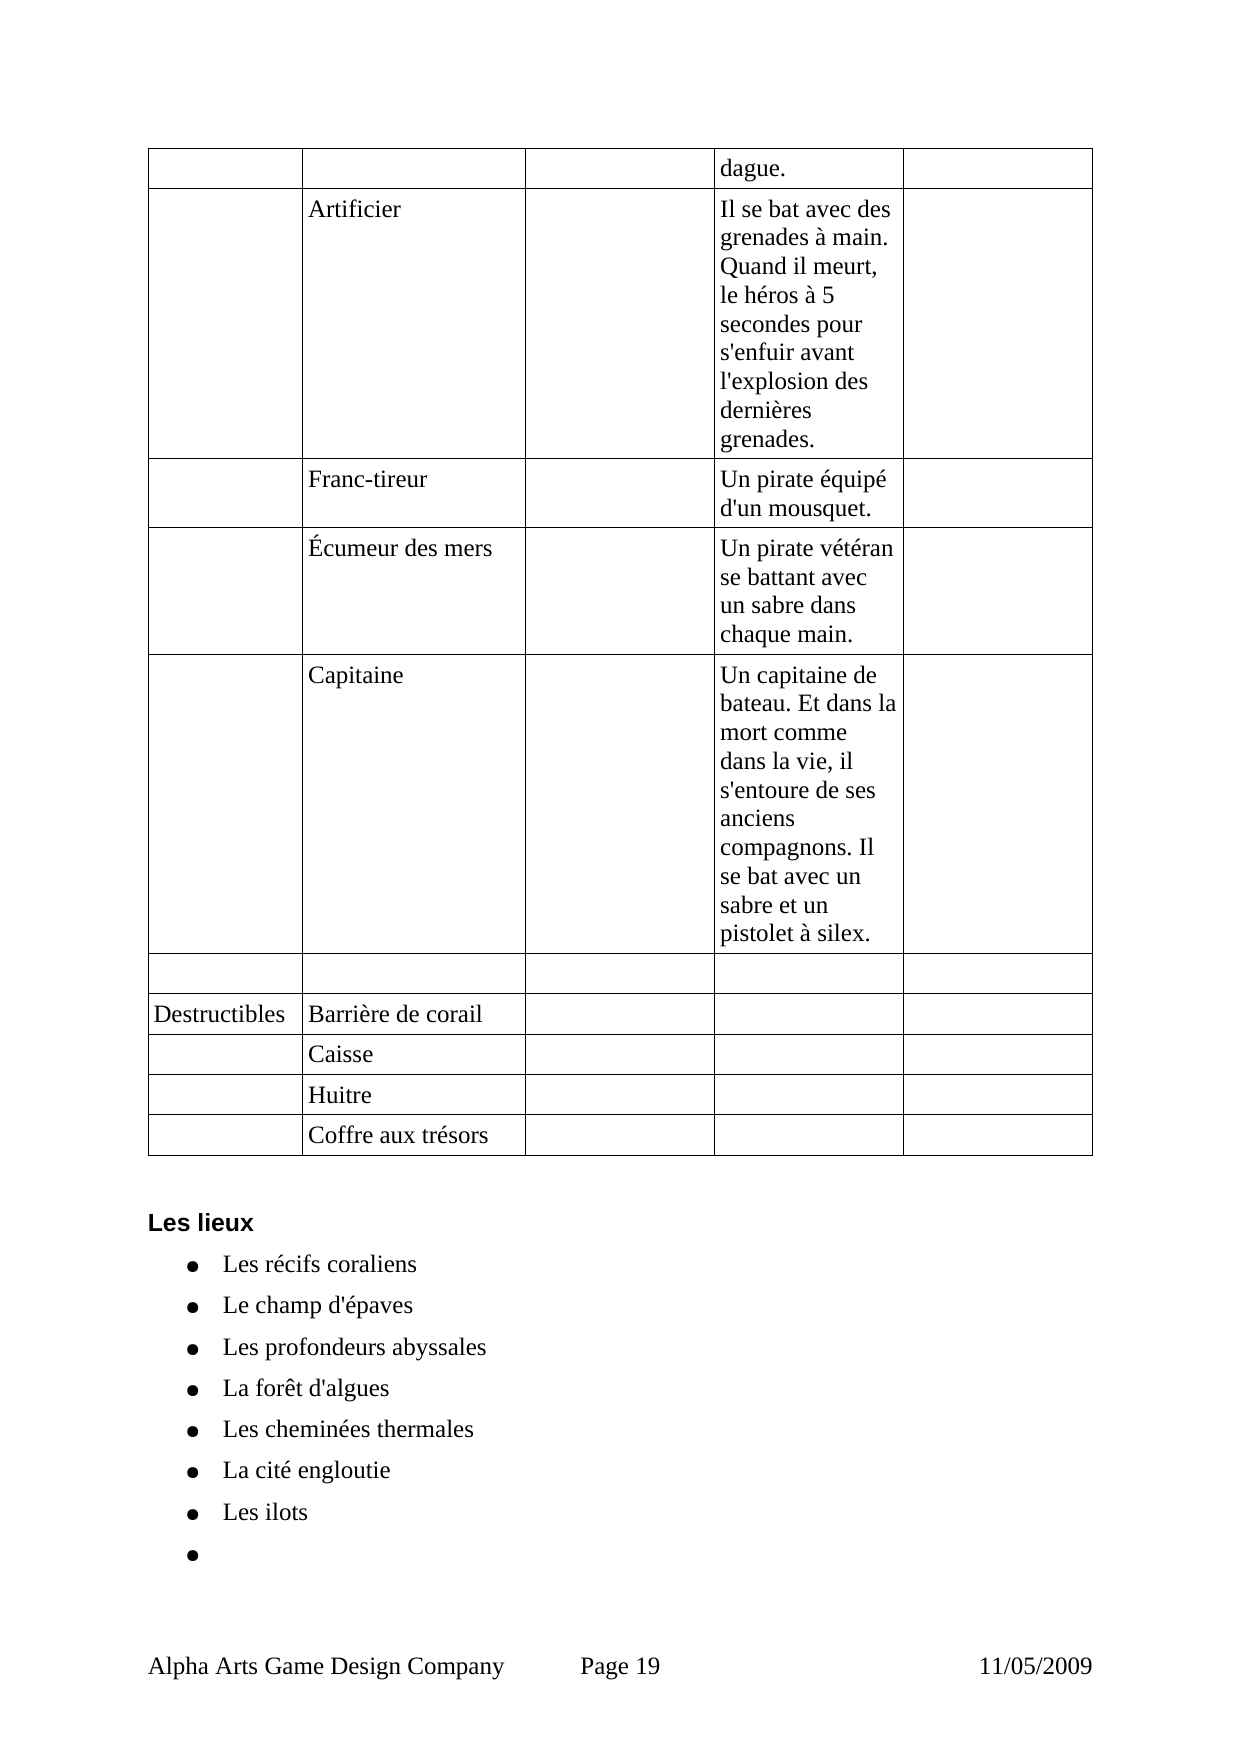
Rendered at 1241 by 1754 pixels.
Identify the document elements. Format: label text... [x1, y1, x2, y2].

table_cell [303, 149, 525, 188]
table_cell [526, 655, 714, 953]
table_cell Destructibles [149, 994, 302, 1033]
table_cell [149, 149, 302, 188]
table_cell [904, 1035, 1092, 1074]
table_cell [149, 528, 302, 654]
table_cell Il se bat avec des grenades à main. Quand il meurt, le héros à 5 secondes pour s'enfuir avant l'explosion des dernières grenades. [715, 189, 903, 458]
table_cell [149, 655, 302, 953]
list La cité engloutie [185, 1456, 1092, 1484]
table_cell [526, 149, 714, 188]
table_cell [149, 1035, 302, 1074]
table_cell Un pirate équipé d'un mousquet. [715, 459, 903, 527]
table_cell [904, 994, 1092, 1033]
table_cell [715, 954, 903, 993]
table_cell [149, 1075, 302, 1114]
table_cell Capitaine [303, 655, 525, 953]
subtitle Les lieux [148, 1208, 1092, 1237]
table_cell [526, 1075, 714, 1114]
table_cell [904, 954, 1092, 993]
table_cell Franc-tireur [303, 459, 525, 527]
table_cell [149, 459, 302, 527]
table_cell Un pirate vétéran se battant avec un sabre dans chaque main. [715, 528, 903, 654]
list Les profondeurs abyssales [185, 1332, 1092, 1361]
table_cell [904, 528, 1092, 654]
table_cell [149, 1115, 302, 1154]
table_cell [715, 1115, 903, 1154]
table_cell [149, 189, 302, 458]
table_cell [526, 528, 714, 654]
table_cell Caisse [303, 1035, 525, 1074]
table_cell Artificier [303, 189, 525, 458]
table_cell [526, 189, 714, 458]
list Le champ d'épaves [185, 1291, 1092, 1319]
table_cell [149, 954, 302, 993]
table_cell [904, 459, 1092, 527]
list Les cheminées thermales [185, 1414, 1092, 1443]
table_cell dague. [715, 149, 903, 188]
table_cell [904, 1115, 1092, 1154]
table_cell [715, 1035, 903, 1074]
table_cell [303, 954, 525, 993]
table_cell Huitre [303, 1075, 525, 1114]
list La forêt d'algues [185, 1373, 1092, 1402]
table_cell Écumeur des mers [303, 528, 525, 654]
table_cell Un capitaine de bateau. Et dans la mort comme dans la vie, il s'entoure de ses anciens compagnons. Il se bat avec un sabre et un pistolet à silex. [715, 655, 903, 953]
list Les ilots [185, 1497, 1092, 1526]
table_cell [526, 1035, 714, 1074]
table_cell Coffre aux trésors [303, 1115, 525, 1154]
table_cell [904, 149, 1092, 188]
table_cell [715, 1075, 903, 1114]
table_cell [904, 189, 1092, 458]
table_cell [904, 655, 1092, 953]
table_cell [526, 1115, 714, 1154]
table_cell [526, 994, 714, 1033]
table_cell [715, 994, 903, 1033]
list Les récifs coraliens [185, 1249, 1092, 1278]
table_cell [526, 954, 714, 993]
table_cell [904, 1075, 1092, 1114]
table_cell [526, 459, 714, 527]
table_cell Barrière de corail [303, 994, 525, 1033]
